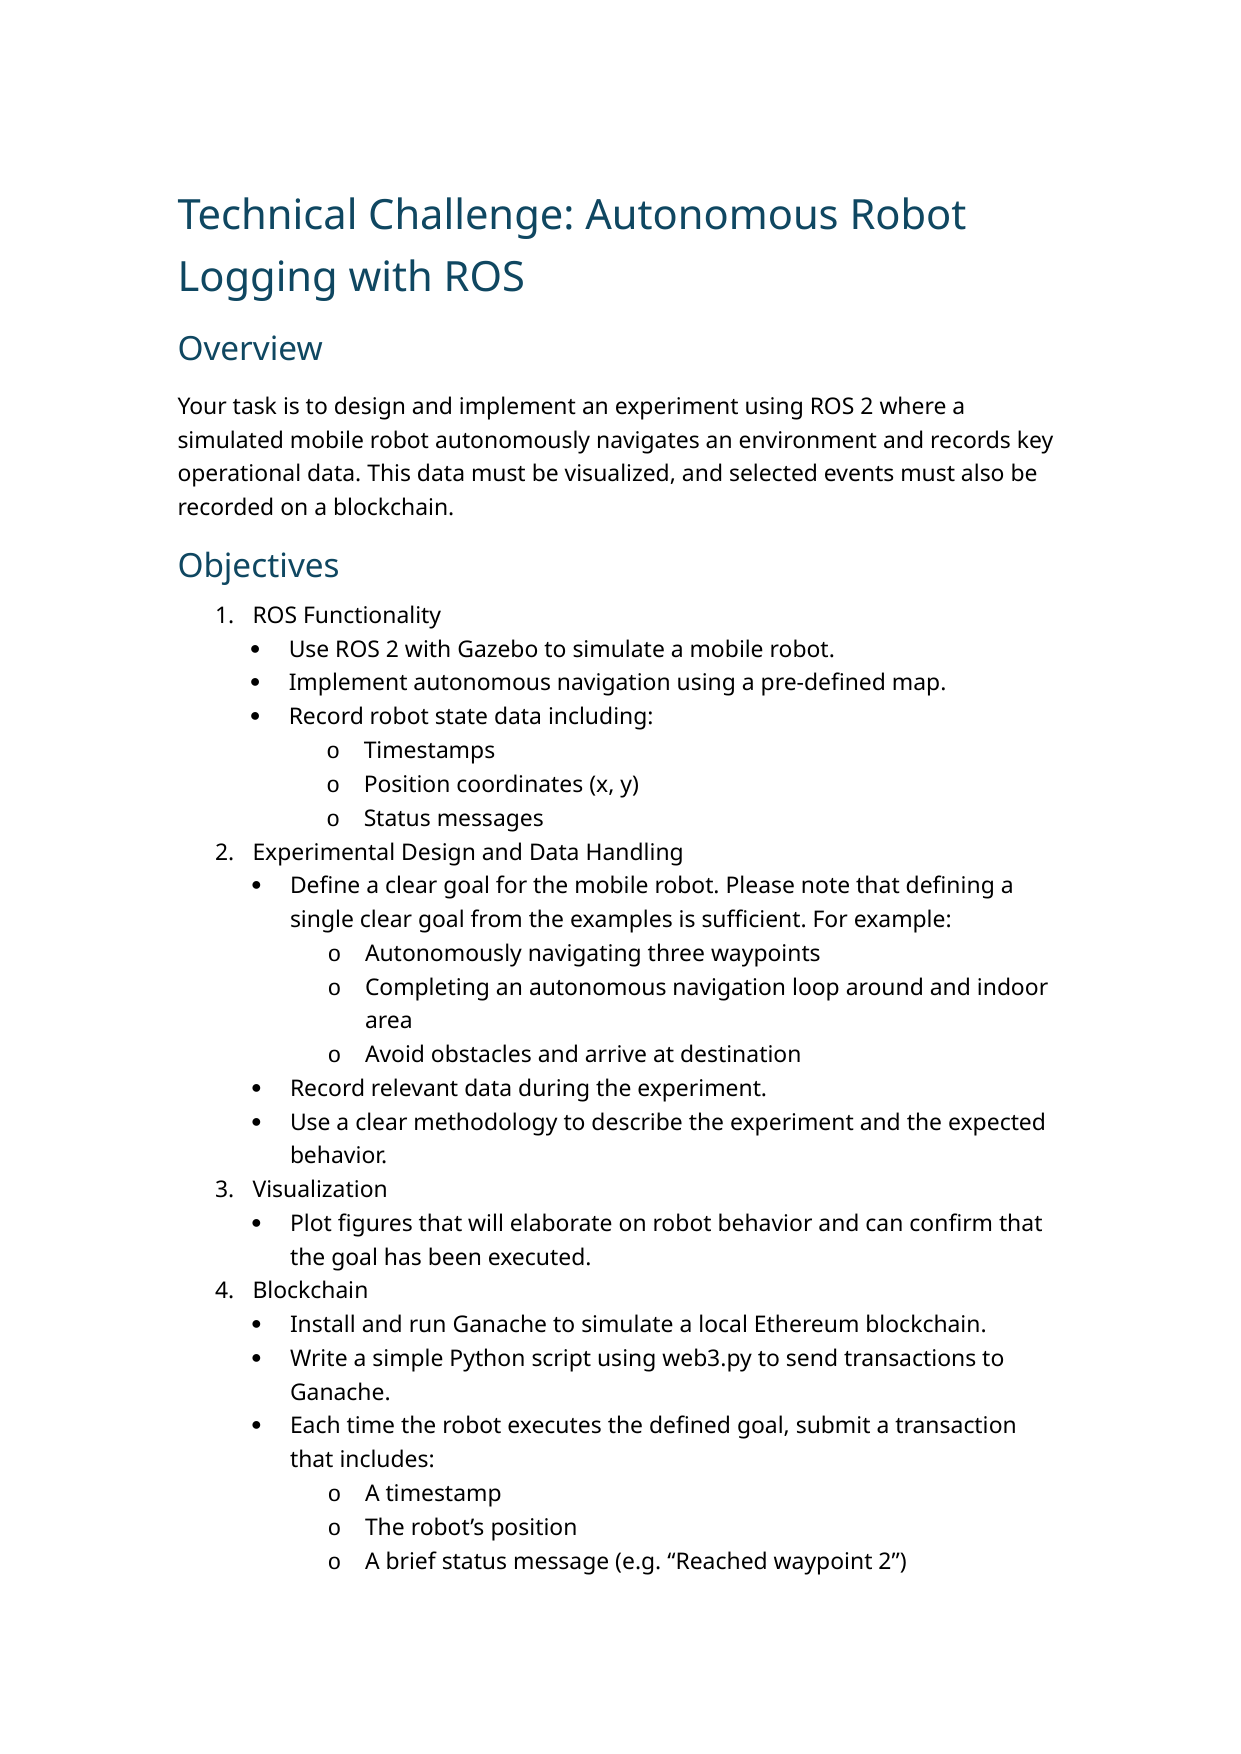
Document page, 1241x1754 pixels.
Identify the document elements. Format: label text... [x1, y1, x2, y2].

list Blockchain [215, 1274, 1063, 1306]
list Experimental Design and Data Handling [215, 835, 1063, 867]
list Use ROS 2 with Gazebo to simulate a mobile robot. [251, 633, 1063, 664]
list Use a clear methodology to describe the experiment and the expected behavior. [252, 1106, 1063, 1171]
list Define a clear goal for the mobile robot. Please note that defining a single clear goal from the examples is sufficient. For example: [252, 869, 1063, 934]
subtitle Overview [177, 324, 1063, 370]
list Install and run Ganache to simulate a local Ethereum blockchain. [252, 1308, 1063, 1339]
list Record relevant data during the experiment. [252, 1072, 1063, 1103]
list A timestamp [327, 1477, 1063, 1508]
list The robot’s position [327, 1511, 1063, 1542]
list Avoid obstacles and arrive at destination [327, 1038, 1063, 1069]
list ROS Functionality [215, 599, 1063, 630]
list Plot figures that will elaborate on robot behavior and can confirm that the goal has been executed. [252, 1207, 1063, 1272]
list Status messages [326, 802, 1063, 833]
subtitle Technical Challenge: Autonomous Robot Logging with ROS [177, 185, 1063, 303]
list Autonomously navigating three waypoints [327, 937, 1063, 968]
list Position coordinates (x, y) [326, 768, 1063, 799]
list Implement autonomous navigation using a pre-defined map. [251, 666, 1063, 698]
list Each time the robot executes the defined goal, submit a transaction that includes: [252, 1409, 1063, 1474]
subtitle Objectives [177, 542, 1063, 587]
list Write a simple Python script using web3.py to send transactions to Ganache. [252, 1342, 1063, 1407]
subtitle Your task is to design and implement an experiment using ROS 2 where a simulated mobile robot autonomously navigates an environment and records key operational data. This data must be visualized, and selected events must also be recorded on a blockchain. [177, 390, 1063, 522]
list Timestamps [326, 734, 1063, 765]
list Completing an autonomous navigation loop around and indoor area [327, 971, 1063, 1036]
list A brief status message (e.g. “Reached waypoint 2”) [327, 1545, 1063, 1576]
list Record robot state data including: [251, 700, 1063, 731]
list Visualization [215, 1173, 1063, 1204]
